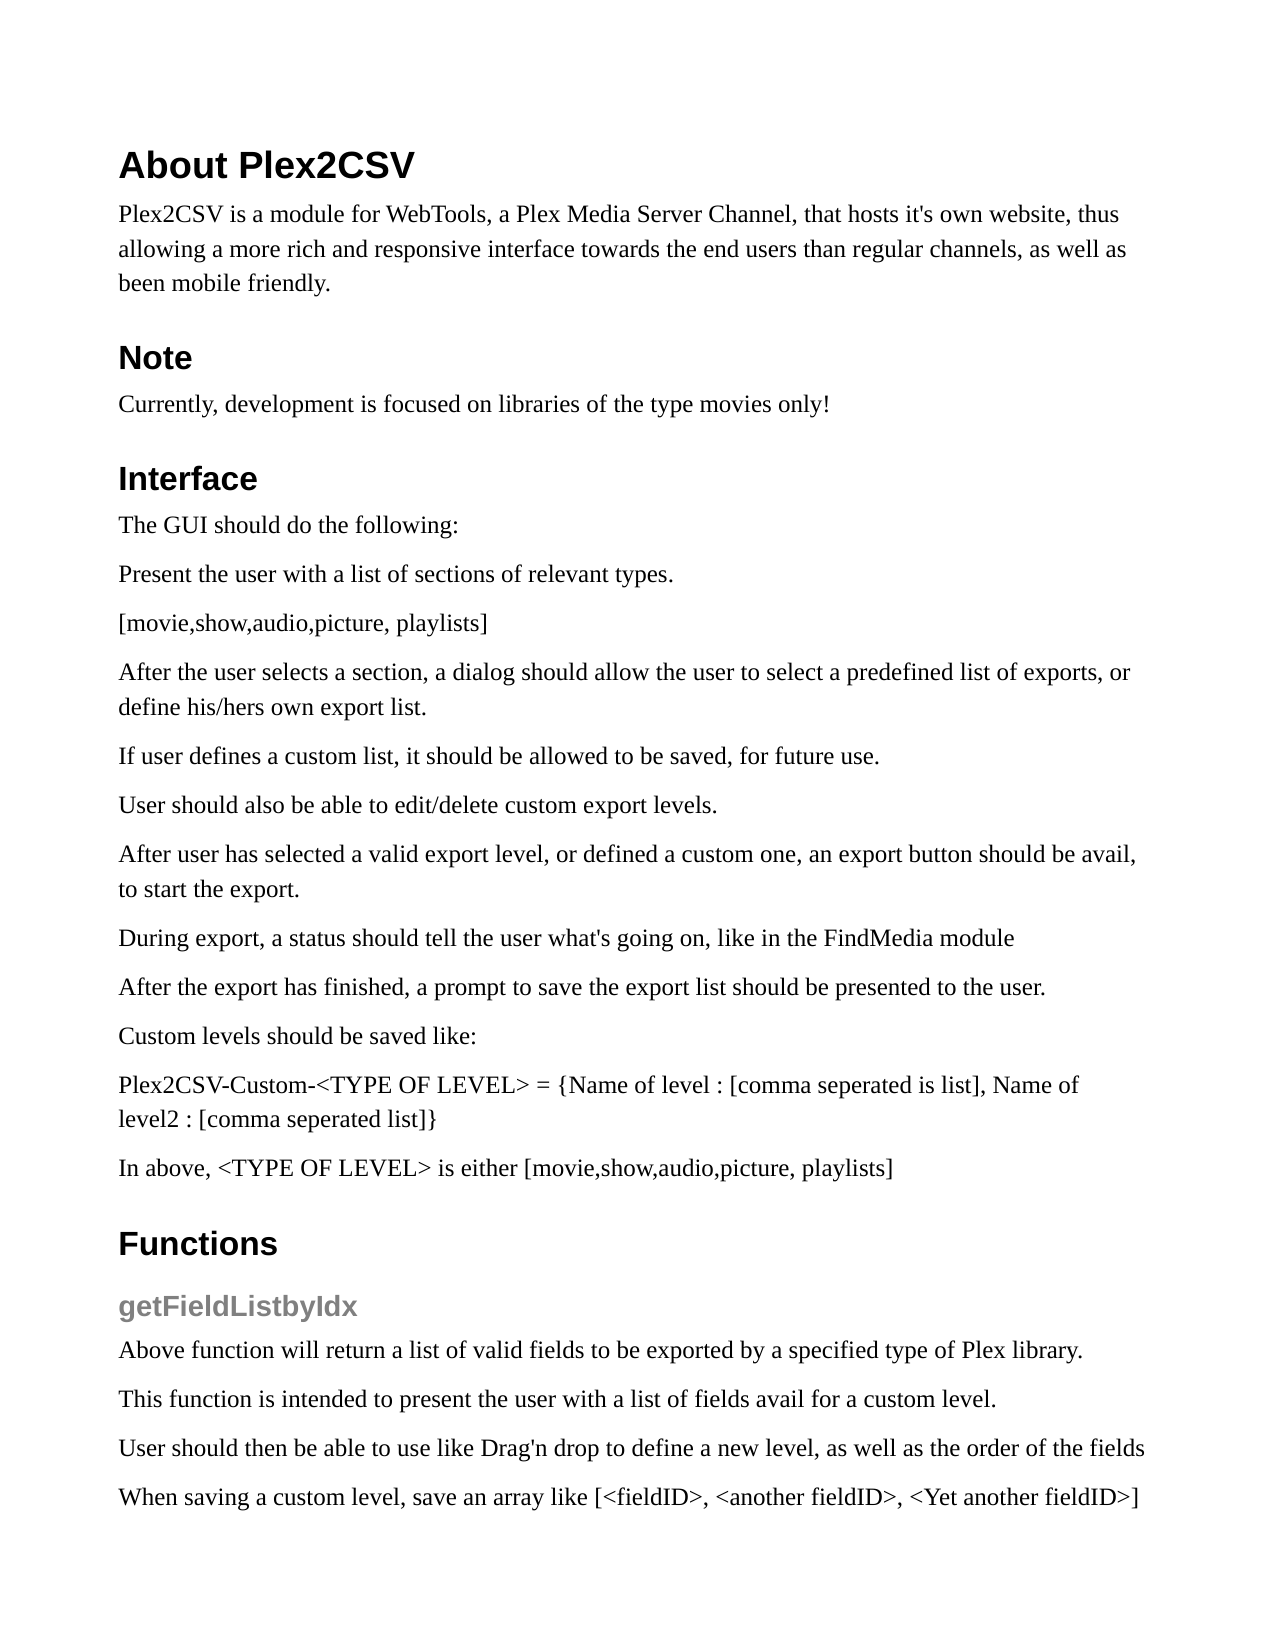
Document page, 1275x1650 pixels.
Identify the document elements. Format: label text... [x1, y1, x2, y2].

text Currently, development is focused on libraries of the type movies only! [118, 389, 1157, 418]
text If user defines a custom list, it should be allowed to be saved, for future use. [118, 741, 1157, 770]
text User should also be able to edit/delete custom export levels. [118, 790, 1157, 819]
text After the export has finished, a prompt to save the export list should be presented to the user. [118, 972, 1157, 1001]
text Above function will return a list of valid fields to be exported by a specified type of Plex library. [118, 1335, 1157, 1364]
subtitle Functions [118, 1223, 1157, 1262]
text Present the user with a list of sections of relevant types. [118, 559, 1157, 588]
text When saving a custom level, save an array like [<fieldID>, <another fieldID>, <Yet another fieldID>] [118, 1482, 1157, 1511]
text After user has selected a valid export level, or defined a custom one, an export button should be avail, to start the export. [118, 839, 1157, 902]
subtitle getFieldListbyIdx [118, 1289, 1157, 1323]
text Plex2CSV-Custom-<TYPE OF LEVEL> = {Name of level : [comma seperated is list], Name of level2 : [comma seperated list]} [118, 1070, 1157, 1133]
subtitle Interface [118, 459, 1157, 498]
text Custom levels should be saved like: [118, 1021, 1157, 1049]
subtitle About Plex2CSV [118, 143, 1157, 187]
text This function is intended to present the user with a list of fields avail for a custom level. [118, 1384, 1157, 1413]
text The GUI should do the following: [118, 510, 1157, 539]
text During export, a status should tell the user what's going on, like in the FindMedia module [118, 923, 1157, 951]
text [movie,show,audio,picture, playlists] [118, 608, 1157, 637]
text In above, <TYPE OF LEVEL> is either [movie,show,audio,picture, playlists] [118, 1153, 1157, 1182]
text Plex2CSV is a module for WebTools, a Plex Media Server Channel, that hosts it's own website, thus allowing a more rich and responsive interface towards the end users than regular channels, as well as been mobile friendly. [118, 199, 1157, 297]
subtitle Note [118, 338, 1157, 377]
text After the user selects a section, a dialog should allow the user to select a predefined list of exports, or define his/hers own export list. [118, 657, 1157, 721]
text User should then be able to use like Drag'n drop to define a new level, as well as the order of the fields [118, 1433, 1157, 1462]
